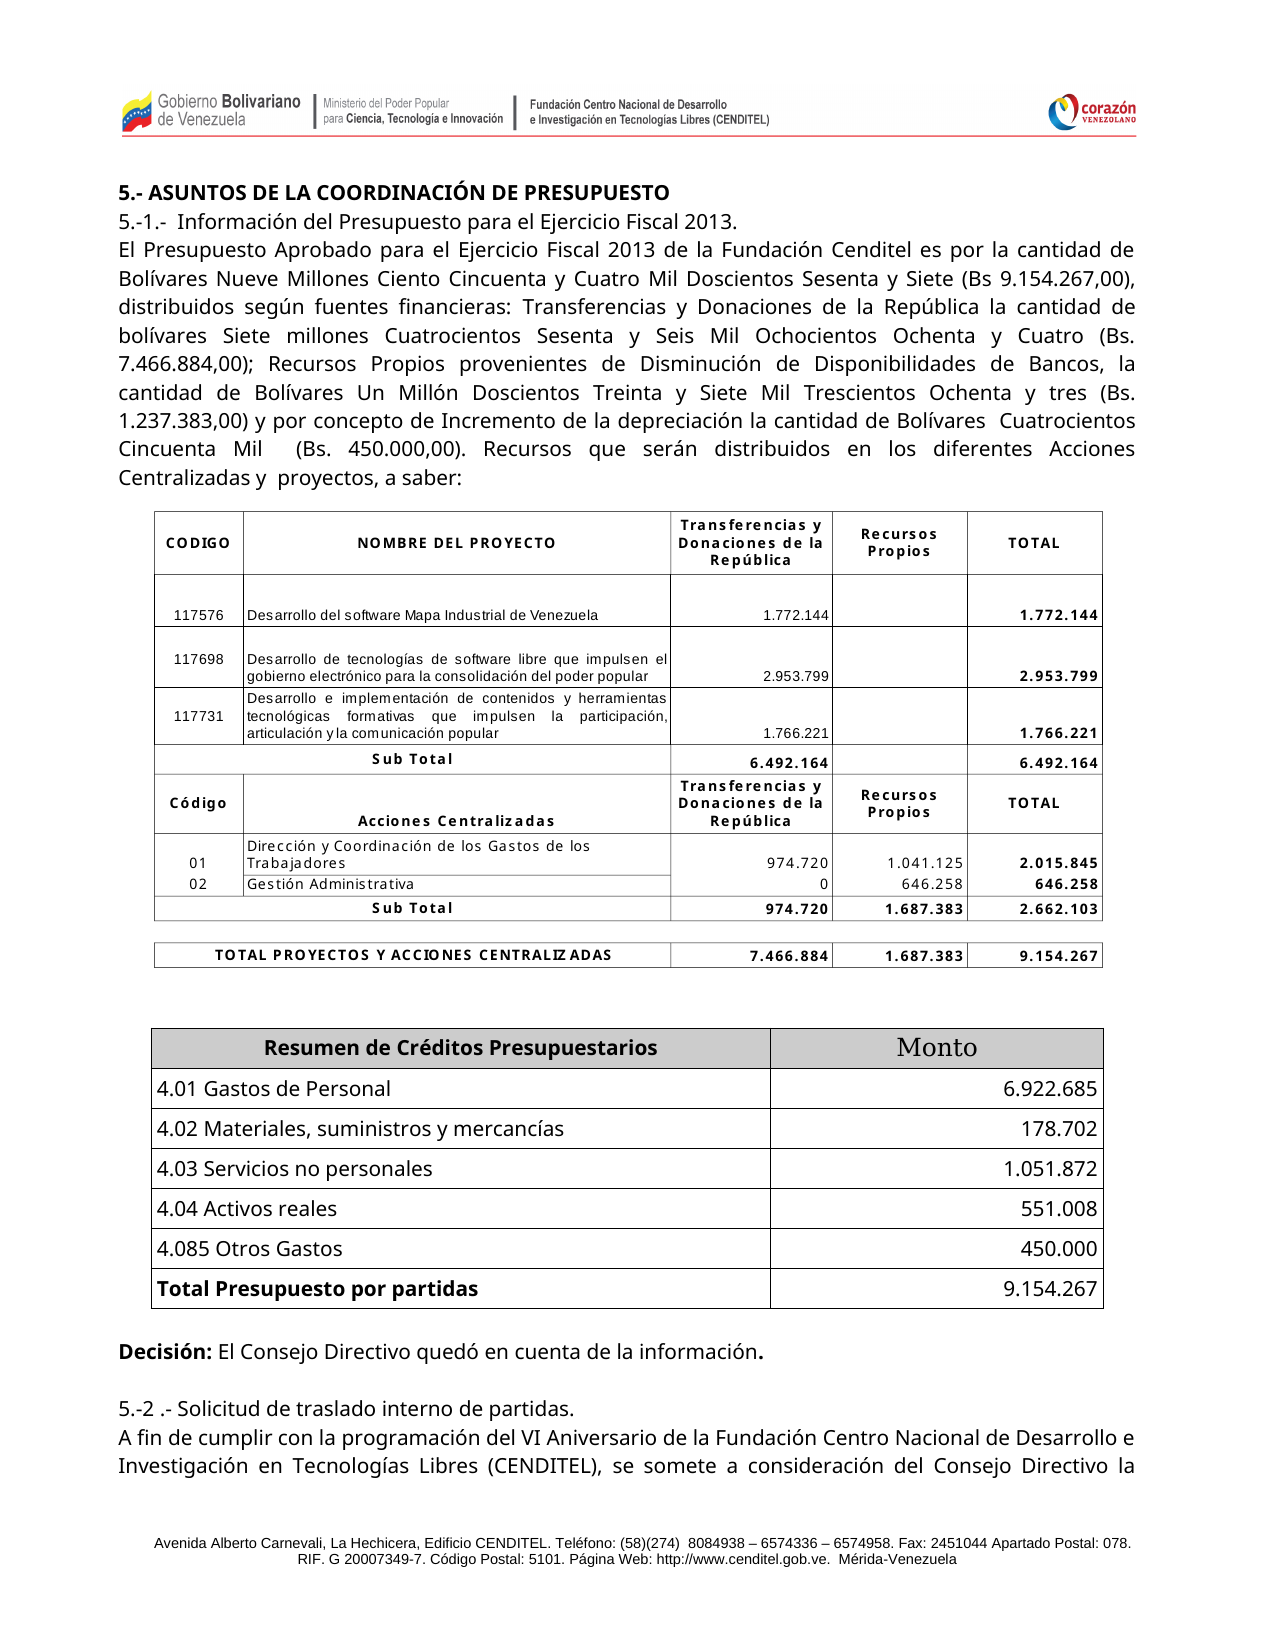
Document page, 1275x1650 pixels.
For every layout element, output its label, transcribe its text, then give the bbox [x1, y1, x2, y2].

table_cell 4.085 Otros Gastos [152, 1229, 770, 1268]
table_cell 551.008 [771, 1189, 1103, 1228]
table_cell 6.922.685 [771, 1069, 1103, 1108]
text 5.-1.- Información del Presupuesto para el Ejercicio Fiscal 2013. [118, 207, 1137, 235]
text 5.- ASUNTOS DE LA COORDINACIÓN DE PRESUPUESTO [118, 178, 1137, 207]
table_cell Total Presupuesto por partidas [152, 1269, 770, 1308]
text Decisión: El Consejo Directivo quedó en cuenta de la información. [118, 1337, 1137, 1366]
table_header Resumen de Créditos Presupuestarios [152, 1029, 770, 1068]
picture [122, 84, 1137, 137]
table_cell 4.03 Servicios no personales [152, 1149, 770, 1188]
text El Presupuesto Aprobado para el Ejercicio Fiscal 2013 de la Fundación Cenditel es por la cantidad de Bolívares Nueve Millones Ciento Cincuenta y Cuatro Mil Doscientos Sesenta y Siete (Bs 9.154.267,00), distribuidos según fuentes financieras: Transferencias y Donaciones de la República la cantidad de bolívares Siete millones Cuatrocientos Sesenta y Seis Mil Ochocientos Ochenta y Cuatro (Bs. 7.466.884,00); Recursos Propios provenientes de Disminución de Disponibilidades de Bancos, la cantidad de Bolívares Un Millón Doscientos Treinta y Siete Mil Trescientos Ochenta y tres (Bs. 1.237.383,00) y por concepto de Incremento de la depreciación la cantidad de Bolívares Cuatrocientos Cincuenta Mil (Bs. 450.000,00). Recursos que serán distribuidos en los diferentes Acciones Centralizadas y proyectos, a saber: [118, 235, 1137, 491]
text A fin de cumplir con la programación del VI Aniversario de la Fundación Centro Nacional de Desarrollo e Investigación en Tecnologías Libres (CENDITEL), se somete a consideración del Consejo Directivo la [118, 1423, 1137, 1480]
table_header Monto [771, 1029, 1103, 1068]
table_cell 4.04 Activos reales [152, 1189, 770, 1228]
table_cell 178.702 [771, 1109, 1103, 1148]
table_cell 450.000 [771, 1229, 1103, 1268]
table_cell 1.051.872 [771, 1149, 1103, 1188]
table_cell 9.154.267 [771, 1269, 1103, 1308]
table_cell 4.01 Gastos de Personal [152, 1069, 770, 1108]
table_cell 4.02 Materiales, suministros y mercancías [152, 1109, 770, 1148]
text 5.-2 .- Solicitud de traslado interno de partidas. [118, 1394, 1137, 1423]
